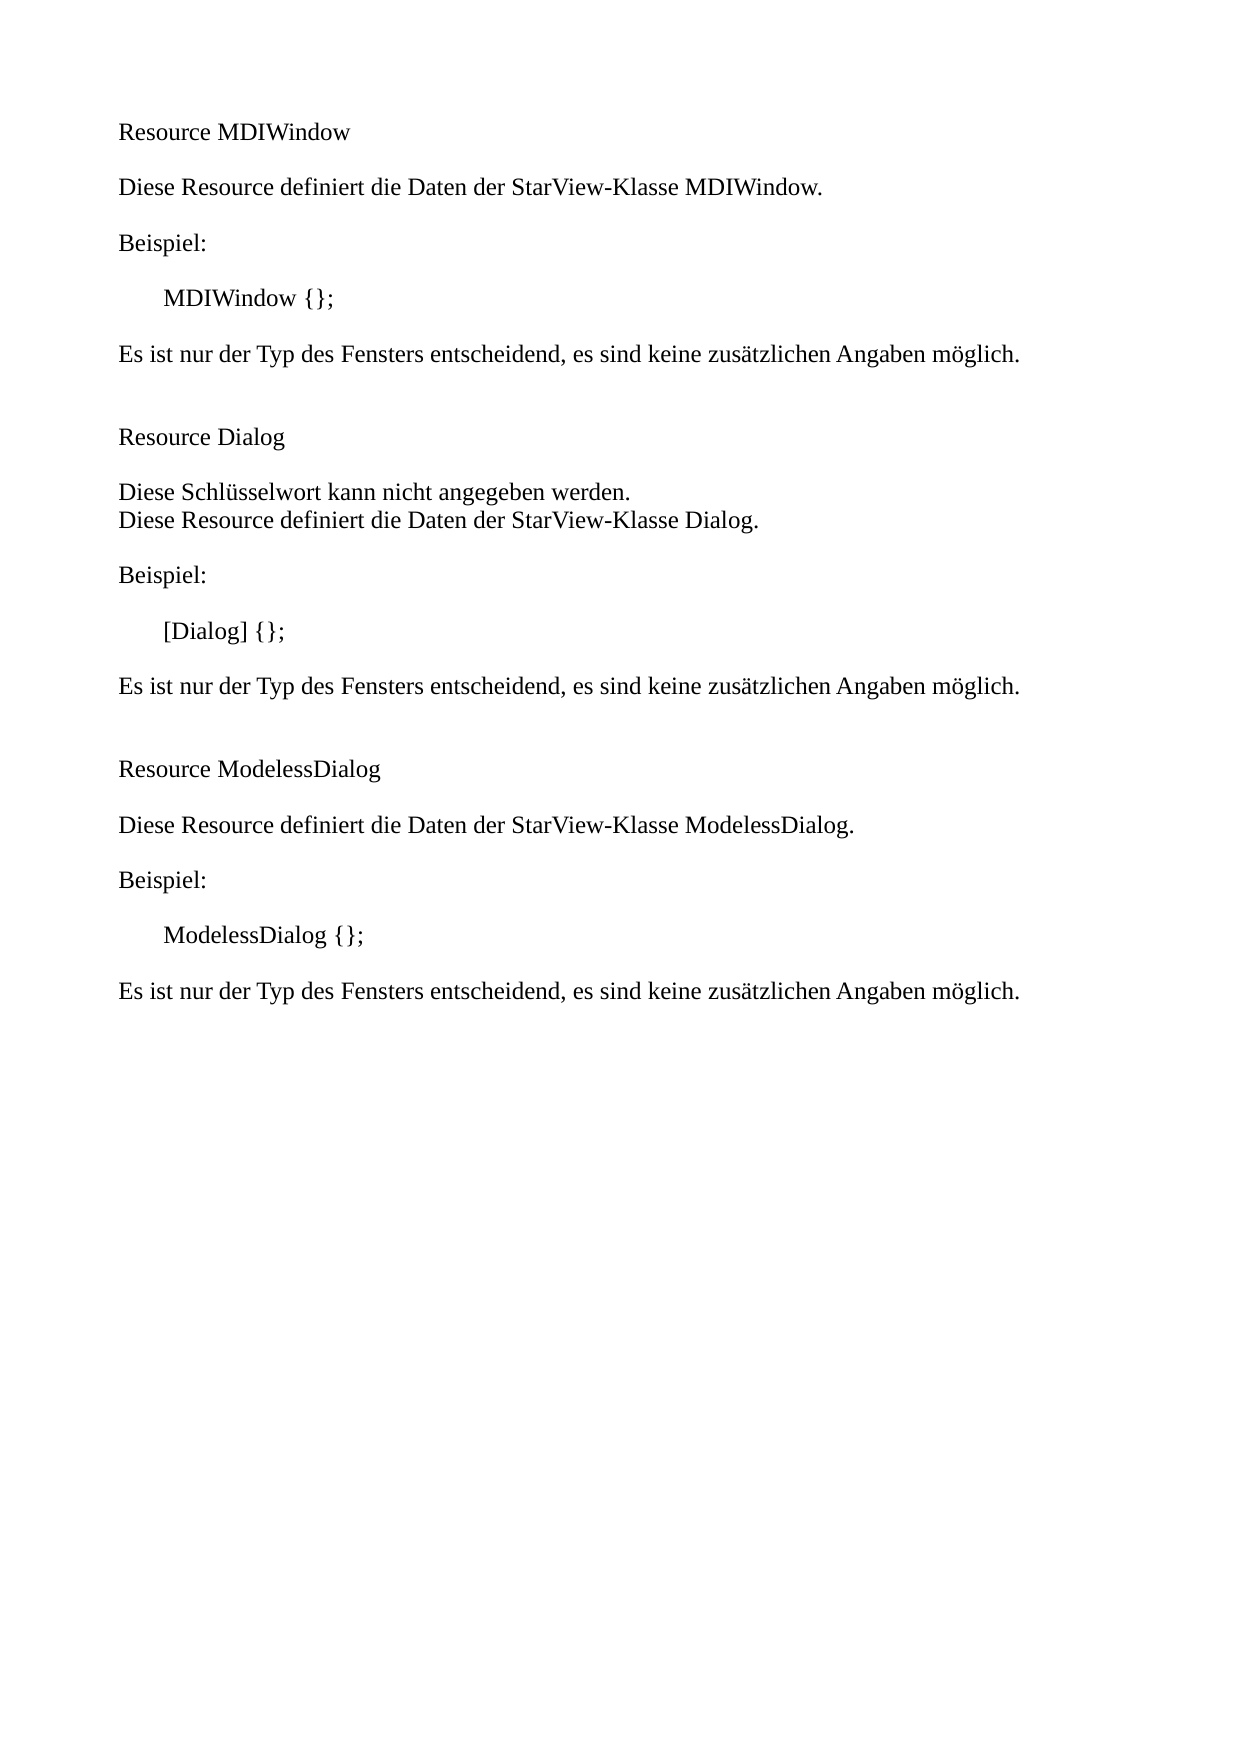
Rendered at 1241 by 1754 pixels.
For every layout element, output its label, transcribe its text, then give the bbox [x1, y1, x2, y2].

text Es ist nur der Typ des Fensters entscheidend, es sind keine zusätzlichen Angaben möglich. [118, 340, 1122, 367]
text Beispiel: [118, 561, 1122, 589]
list MDIWindow {}; [118, 284, 1122, 312]
text Resource MDIWindow [118, 118, 1122, 146]
text Beispiel: [118, 866, 1122, 894]
list ModelessDialog {}; [118, 922, 1122, 949]
text Diese Schlüsselwort kann nicht angegeben werden. [118, 478, 1122, 506]
text Diese Resource definiert die Daten der StarView-Klasse MDIWindow. [118, 173, 1122, 201]
text Es ist nur der Typ des Fensters entscheidend, es sind keine zusätzlichen Angaben möglich. [118, 977, 1122, 1005]
text Diese Resource definiert die Daten der StarView-Klasse Dialog. [118, 506, 1122, 534]
text Resource Dialog [118, 423, 1122, 451]
text Resource ModelessDialog [118, 755, 1122, 783]
list [Dialog] {}; [118, 617, 1122, 644]
text Diese Resource definiert die Daten der StarView-Klasse ModelessDialog. [118, 811, 1122, 838]
text Es ist nur der Typ des Fensters entscheidend, es sind keine zusätzlichen Angaben möglich. [118, 672, 1122, 700]
text Beispiel: [118, 229, 1122, 257]
